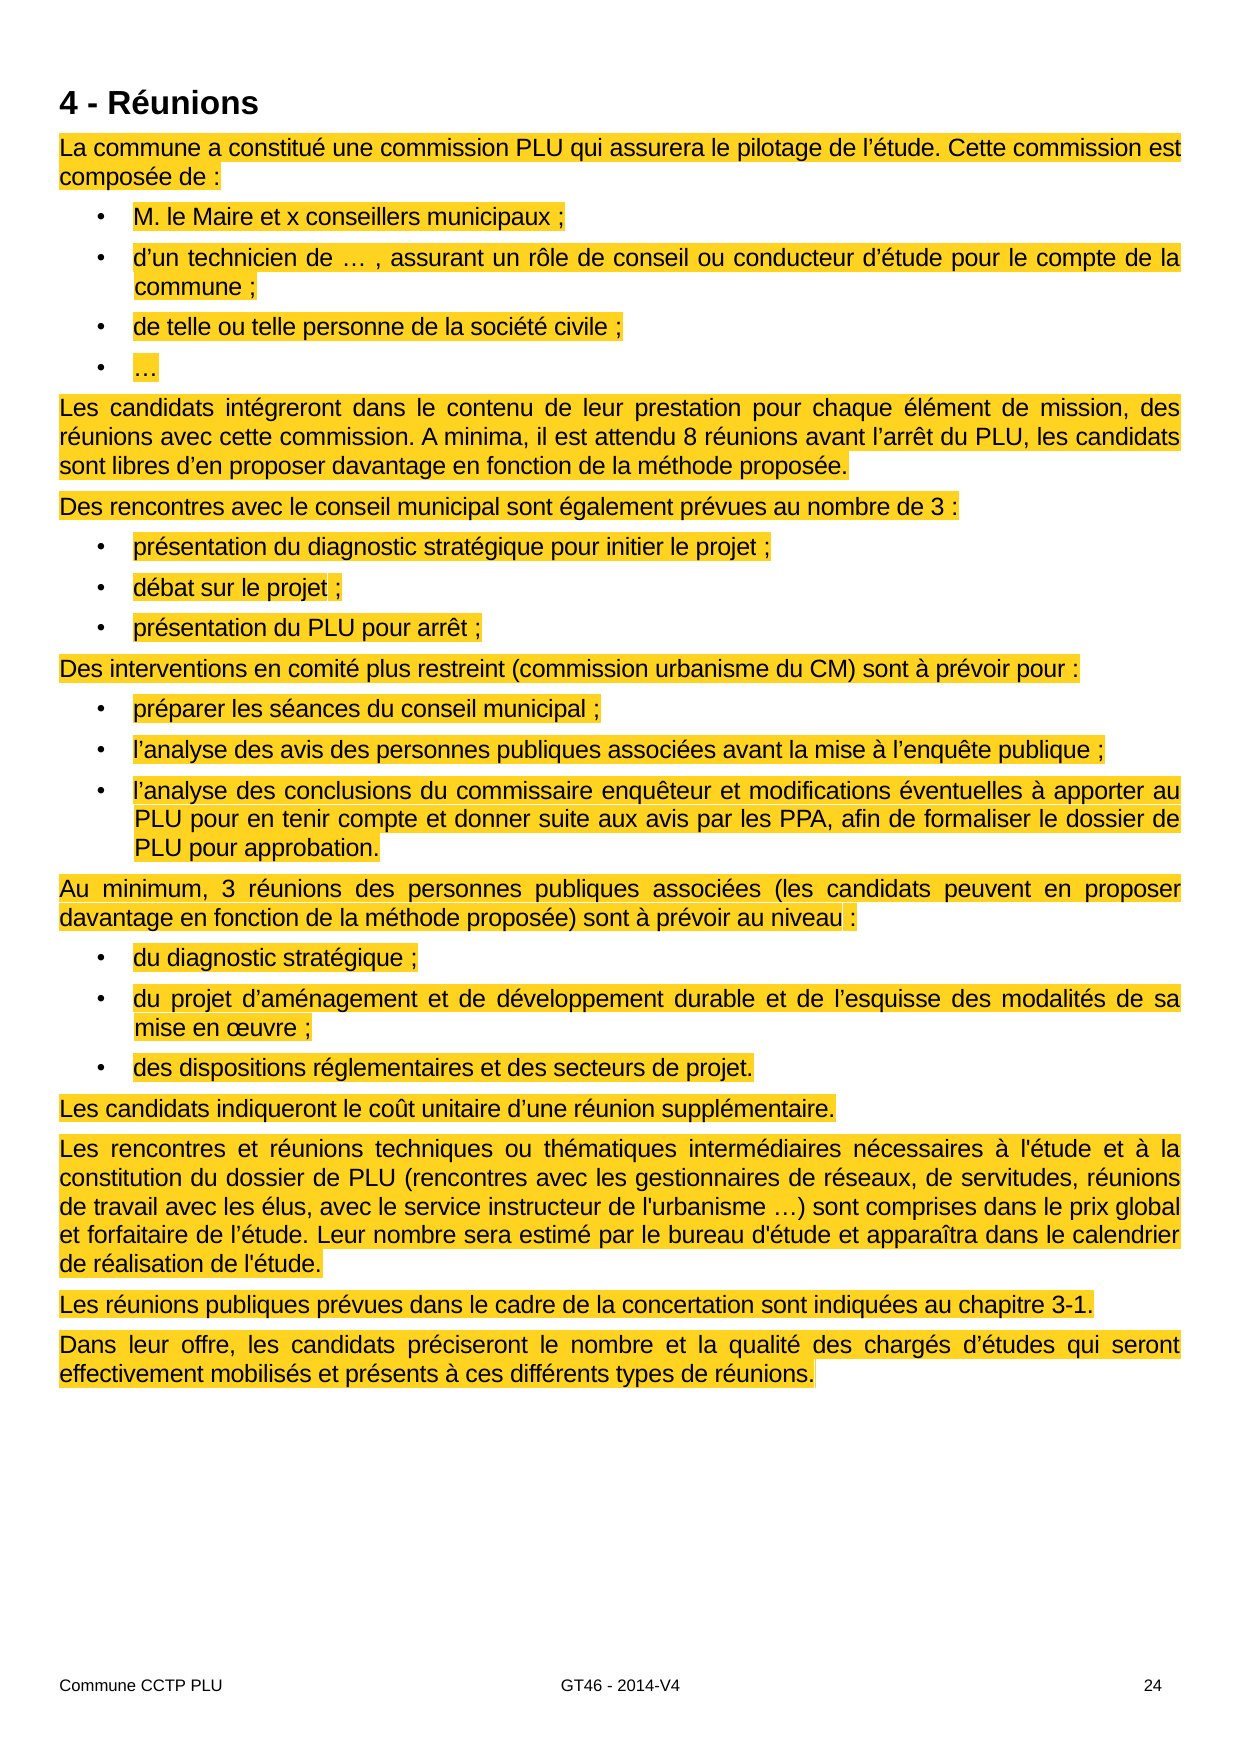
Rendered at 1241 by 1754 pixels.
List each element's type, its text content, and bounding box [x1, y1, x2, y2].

text Des interventions en comité plus restreint (commission urbanisme du CM) sont à prévoir pour : [59, 654, 1181, 683]
subtitle 4 - Réunions [59, 83, 1181, 121]
list du diagnostic stratégique ; [97, 943, 1181, 972]
text Dans leur offre, les candidats préciseront le nombre et la qualité des chargés d’études qui seront effectivement mobilisés et présents à ces différents types de réunions. [59, 1330, 1181, 1388]
text Des rencontres avec le conseil municipal sont également prévues au nombre de 3 : [59, 491, 1181, 520]
list l’analyse des avis des personnes publiques associées avant la mise à l’enquête publique ; [97, 735, 1181, 764]
list du projet d’aménagement et de développement durable et de l’esquisse des modalités de sa mise en œuvre ; [97, 984, 1181, 1041]
text Les candidats indiqueront le coût unitaire d’une réunion supplémentaire. [59, 1094, 1181, 1122]
list présentation du diagnostic stratégique pour initier le projet ; [97, 532, 1181, 561]
list d’un technicien de … , assurant un rôle de conseil ou conducteur d’étude pour le compte de la commune ; [97, 243, 1181, 300]
text Les réunions publiques prévues dans le cadre de la concertation sont indiquées au chapitre 3-1. [59, 1290, 1181, 1318]
text Les rencontres et réunions techniques ou thématiques intermédiaires nécessaires à l'étude et à la constitution du dossier de PLU (rencontres avec les gestionnaires de réseaux, de servitudes, réunions de travail avec les élus, avec le service instructeur de l'urbanisme …) sont comprises dans le prix global et forfaitaire de l’étude. Leur nombre sera estimé par le bureau d'étude et apparaîtra dans le calendrier de réalisation de l'étude. [59, 1134, 1181, 1278]
list des dispositions réglementaires et des secteurs de projet. [97, 1053, 1181, 1082]
list … [97, 353, 1181, 382]
list l’analyse des conclusions du commissaire enquêteur et modifications éventuelles à apporter au PLU pour en tenir compte et donner suite aux avis par les PPA, afin de formaliser le dossier de PLU pour approbation. [97, 776, 1181, 862]
list préparer les séances du conseil municipal ; [97, 694, 1181, 723]
list M. le Maire et x conseillers municipaux ; [97, 202, 1181, 231]
text Les candidats intégreront dans le contenu de leur prestation pour chaque élément de mission, des réunions avec cette commission. A minima, il est attendu 8 réunions avant l’arrêt du PLU, les candidats sont libres d’en proposer davantage en fonction de la méthode proposée. [59, 393, 1181, 480]
list de telle ou telle personne de la société civile ; [97, 312, 1181, 341]
list présentation du PLU pour arrêt ; [97, 613, 1181, 642]
text La commune a constitué une commission PLU qui assurera le pilotage de l’étude. Cette commission est composée de : [59, 133, 1181, 190]
list débat sur le projet ; [97, 573, 1181, 601]
text Au minimum, 3 réunions des personnes publiques associées (les candidats peuvent en proposer davantage en fonction de la méthode proposée) sont à prévoir au niveau : [59, 874, 1181, 931]
